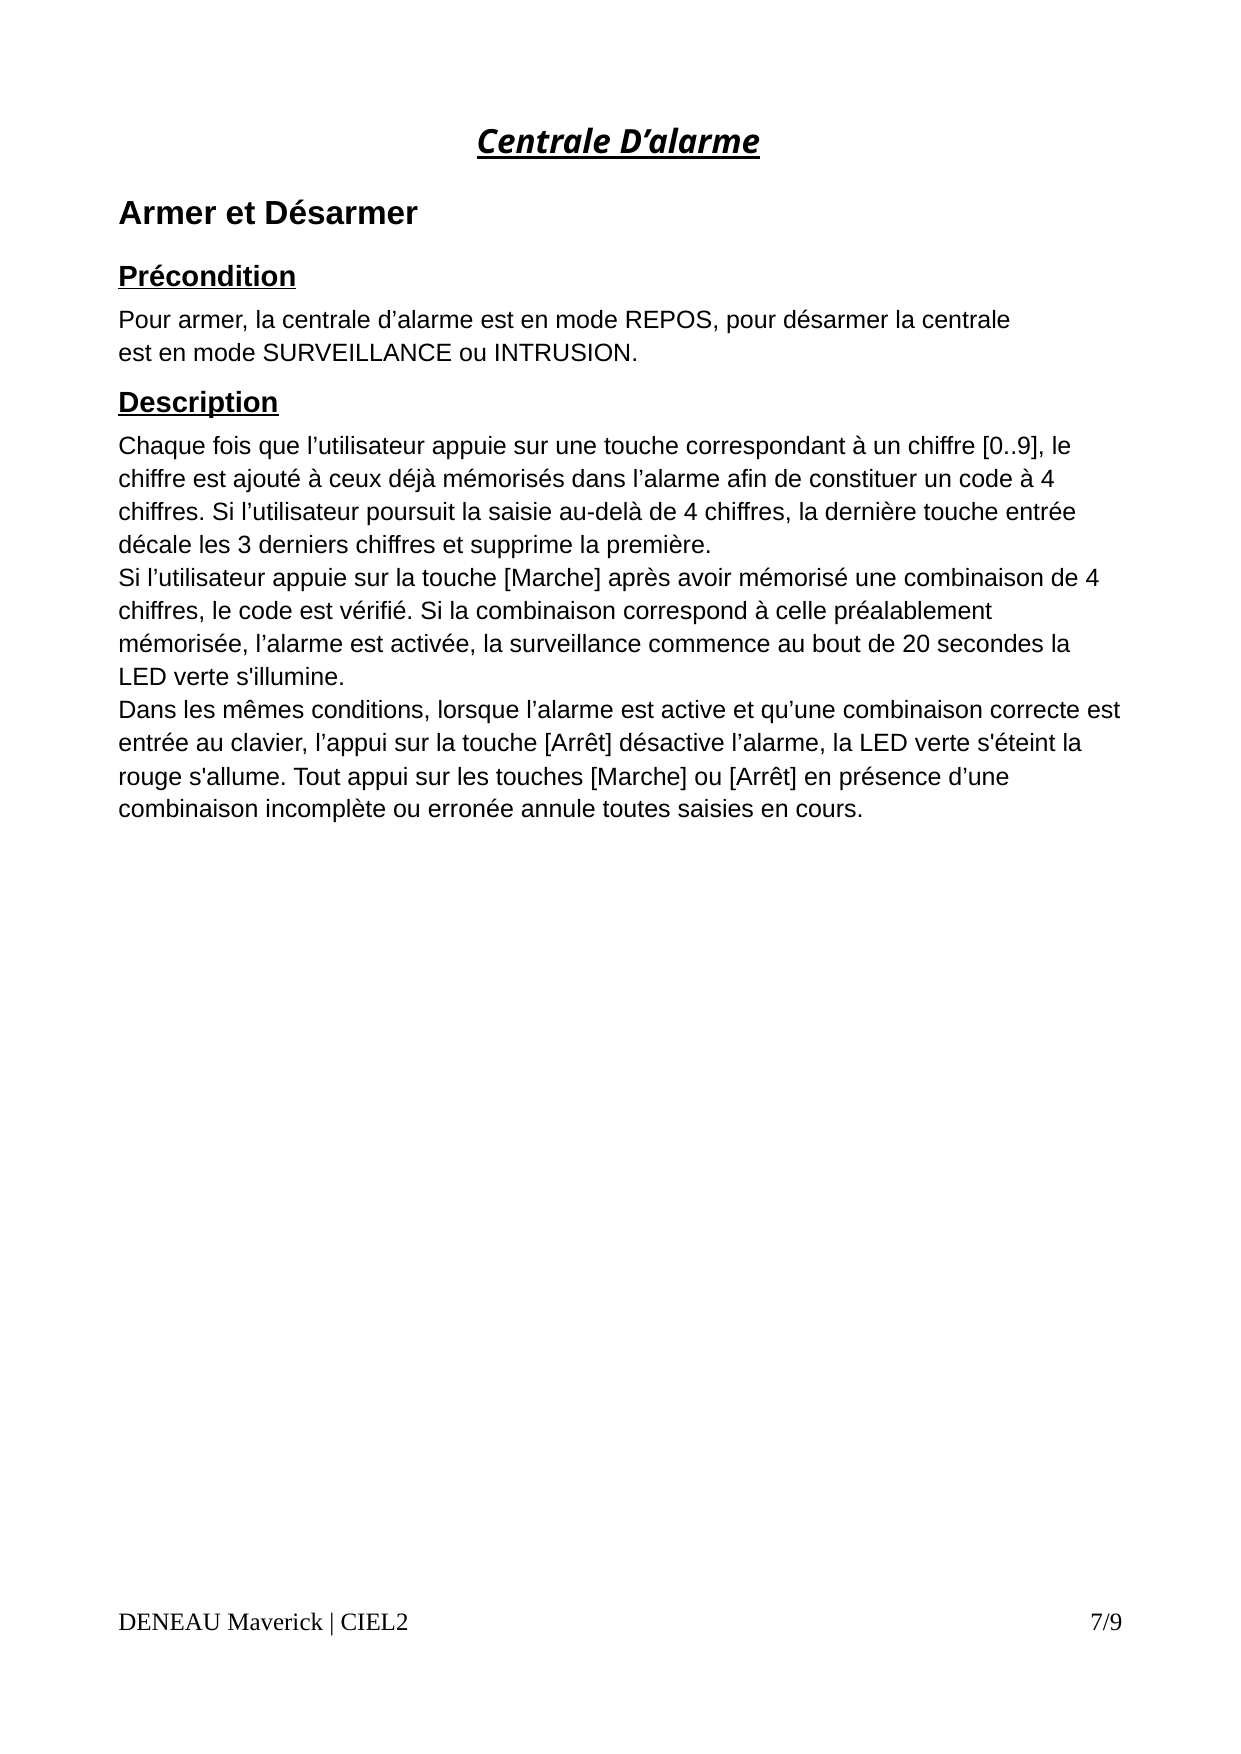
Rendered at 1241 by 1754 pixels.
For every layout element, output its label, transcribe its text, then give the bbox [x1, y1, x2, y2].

text est en mode SURVEILLANCE ou INTRUSION. [118, 338, 1122, 366]
text Si l’utilisateur appuie sur la touche [Marche] après avoir mémorisé une combinaison de 4 chiffres, le code est vérifié. Si la combinaison correspond à celle préalablement mémorisée, l’alarme est activée, la surveillance commence au bout de 20 secondes la LED verte s'illumine. [118, 563, 1122, 691]
text entrée au clavier, l’appui sur la touche [Arrêt] désactive l’alarme, la LED verte s'éteint la rouge s'allume. Tout appui sur les touches [Marche] ou [Arrêt] en présence d’une combinaison incomplète ou erronée annule toutes saisies en cours. [118, 728, 1122, 823]
text Dans les mêmes conditions, lorsque l’alarme est active et qu’une combinaison correcte est [118, 695, 1122, 724]
subtitle Précondition [118, 258, 1122, 292]
subtitle Description [118, 385, 1122, 419]
text Chaque fois que l’utilisateur appuie sur une touche correspondant à un chiffre [0..9], le chiffre est ajouté à ceux déjà mémorisés dans l’alarme afin de constituer un code à 4 chiffres. Si l’utilisateur poursuit la saisie au-delà de 4 chiffres, la dernière touche entrée décale les 3 derniers chiffres et supprime la première. [118, 431, 1122, 559]
subtitle Armer et Désarmer [118, 193, 1122, 231]
text Pour armer, la centrale d’alarme est en mode REPOS, pour désarmer la centrale [118, 304, 1122, 333]
